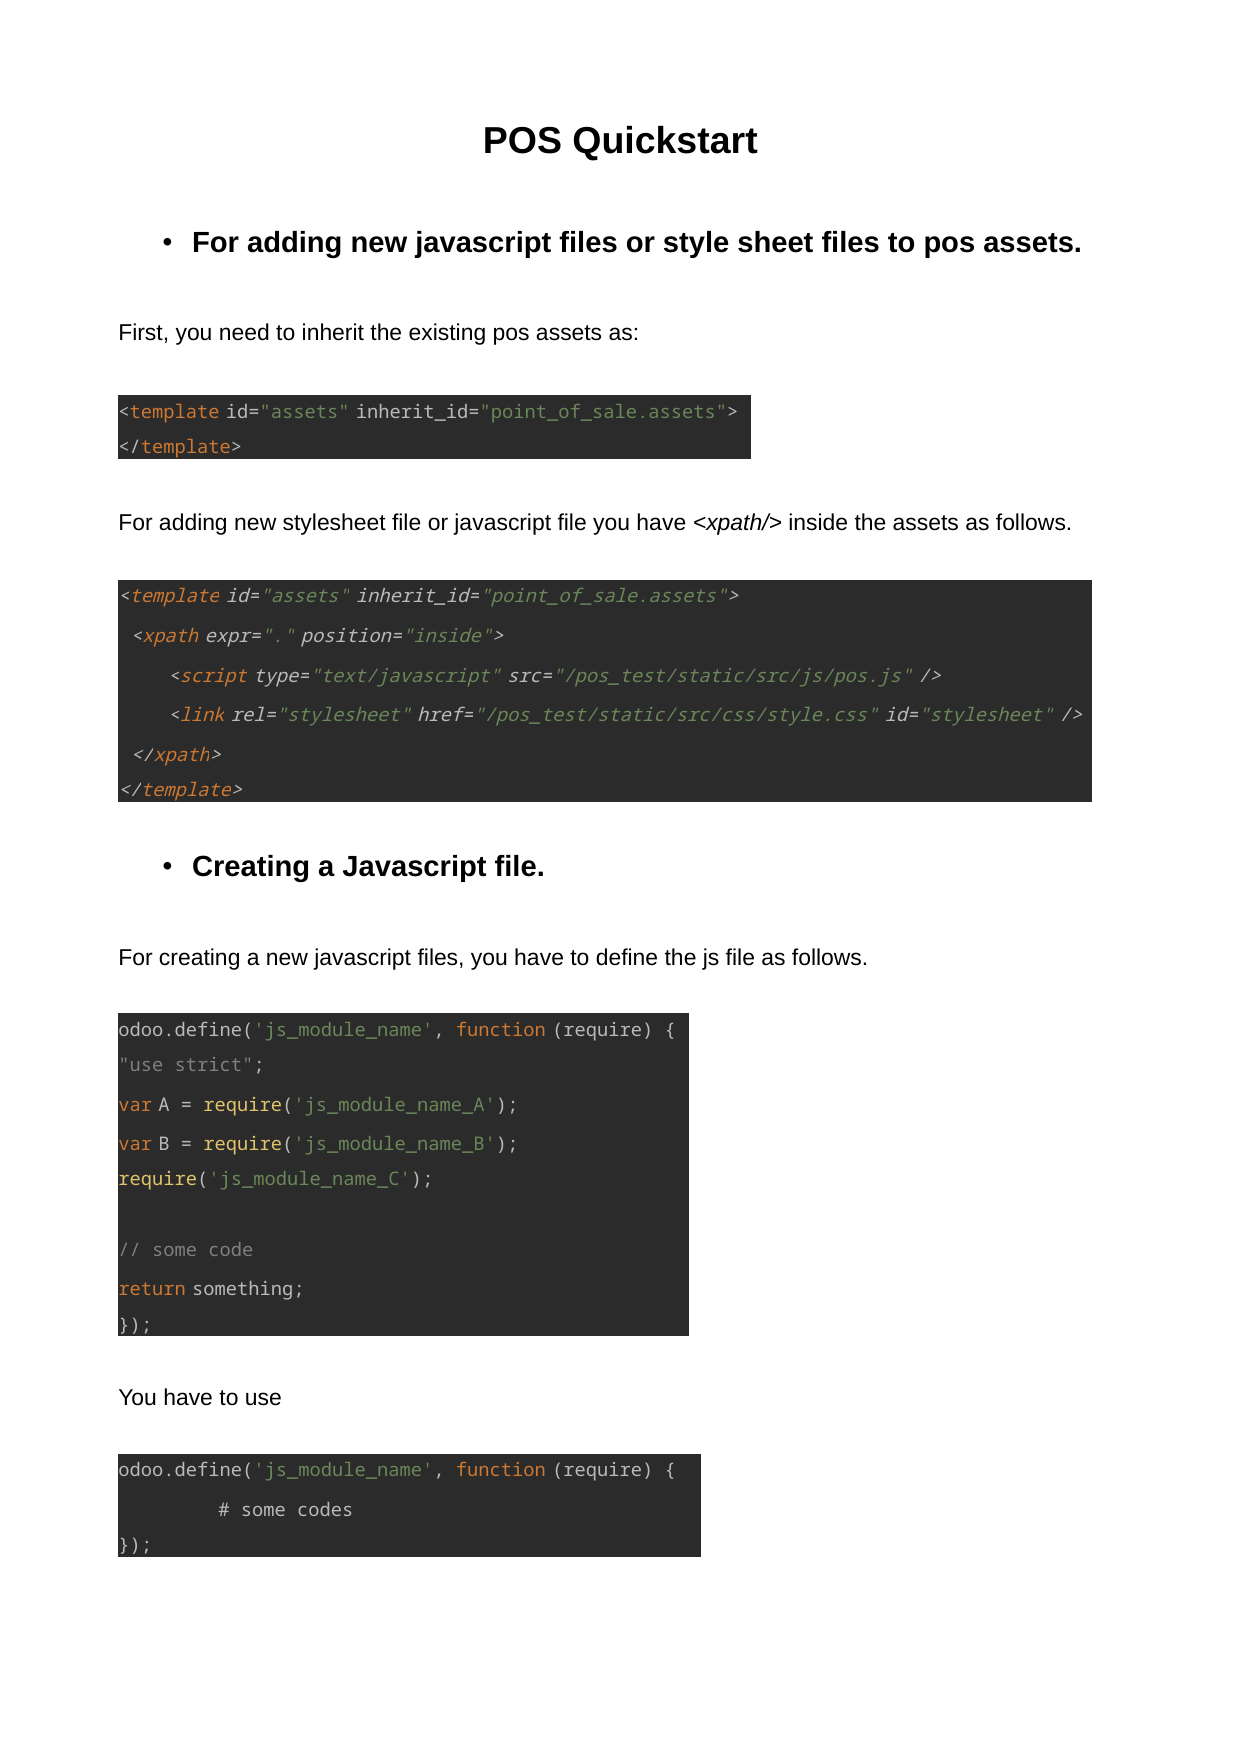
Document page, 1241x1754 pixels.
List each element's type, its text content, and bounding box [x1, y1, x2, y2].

text For adding new stylesheet file or javascript file you have <xpath/> inside the assets as follows. [118, 507, 1122, 536]
table_header <template id="assets" inherit_id="point_of_sale.assets"> <xpath expr="." position="inside"> <script type="text/javascript" src="/pos_test/static/src/js/pos.js" /> <link rel="stylesheet" href="/pos_test/static/src/css/style.css" id="stylesheet" /> </xpath> </template> [118, 580, 1092, 802]
text You have to use [118, 1384, 1122, 1410]
table_header <template id="assets" inherit_id="point_of_sale.assets"> </template> [118, 395, 751, 459]
list Creating a Javascript file. [162, 849, 1122, 883]
table_header odoo.define('js_module_name', function (require) { "use strict"; var A = require('js_module_name_A'); var B = require('js_module_name_B'); require('js_module_name_C'); // some code return something; }); [118, 1013, 689, 1336]
list For adding new javascript files or style sheet files to pos assets. [162, 225, 1122, 259]
text First, you need to inherit the existing pos assets as: [118, 319, 1122, 346]
text For creating a new javascript files, you have to define the js file as follows. [118, 943, 1122, 970]
table_header odoo.define('js_module_name', function (require) { # some codes }); [118, 1454, 701, 1557]
text POS Quickstart [118, 118, 1122, 161]
